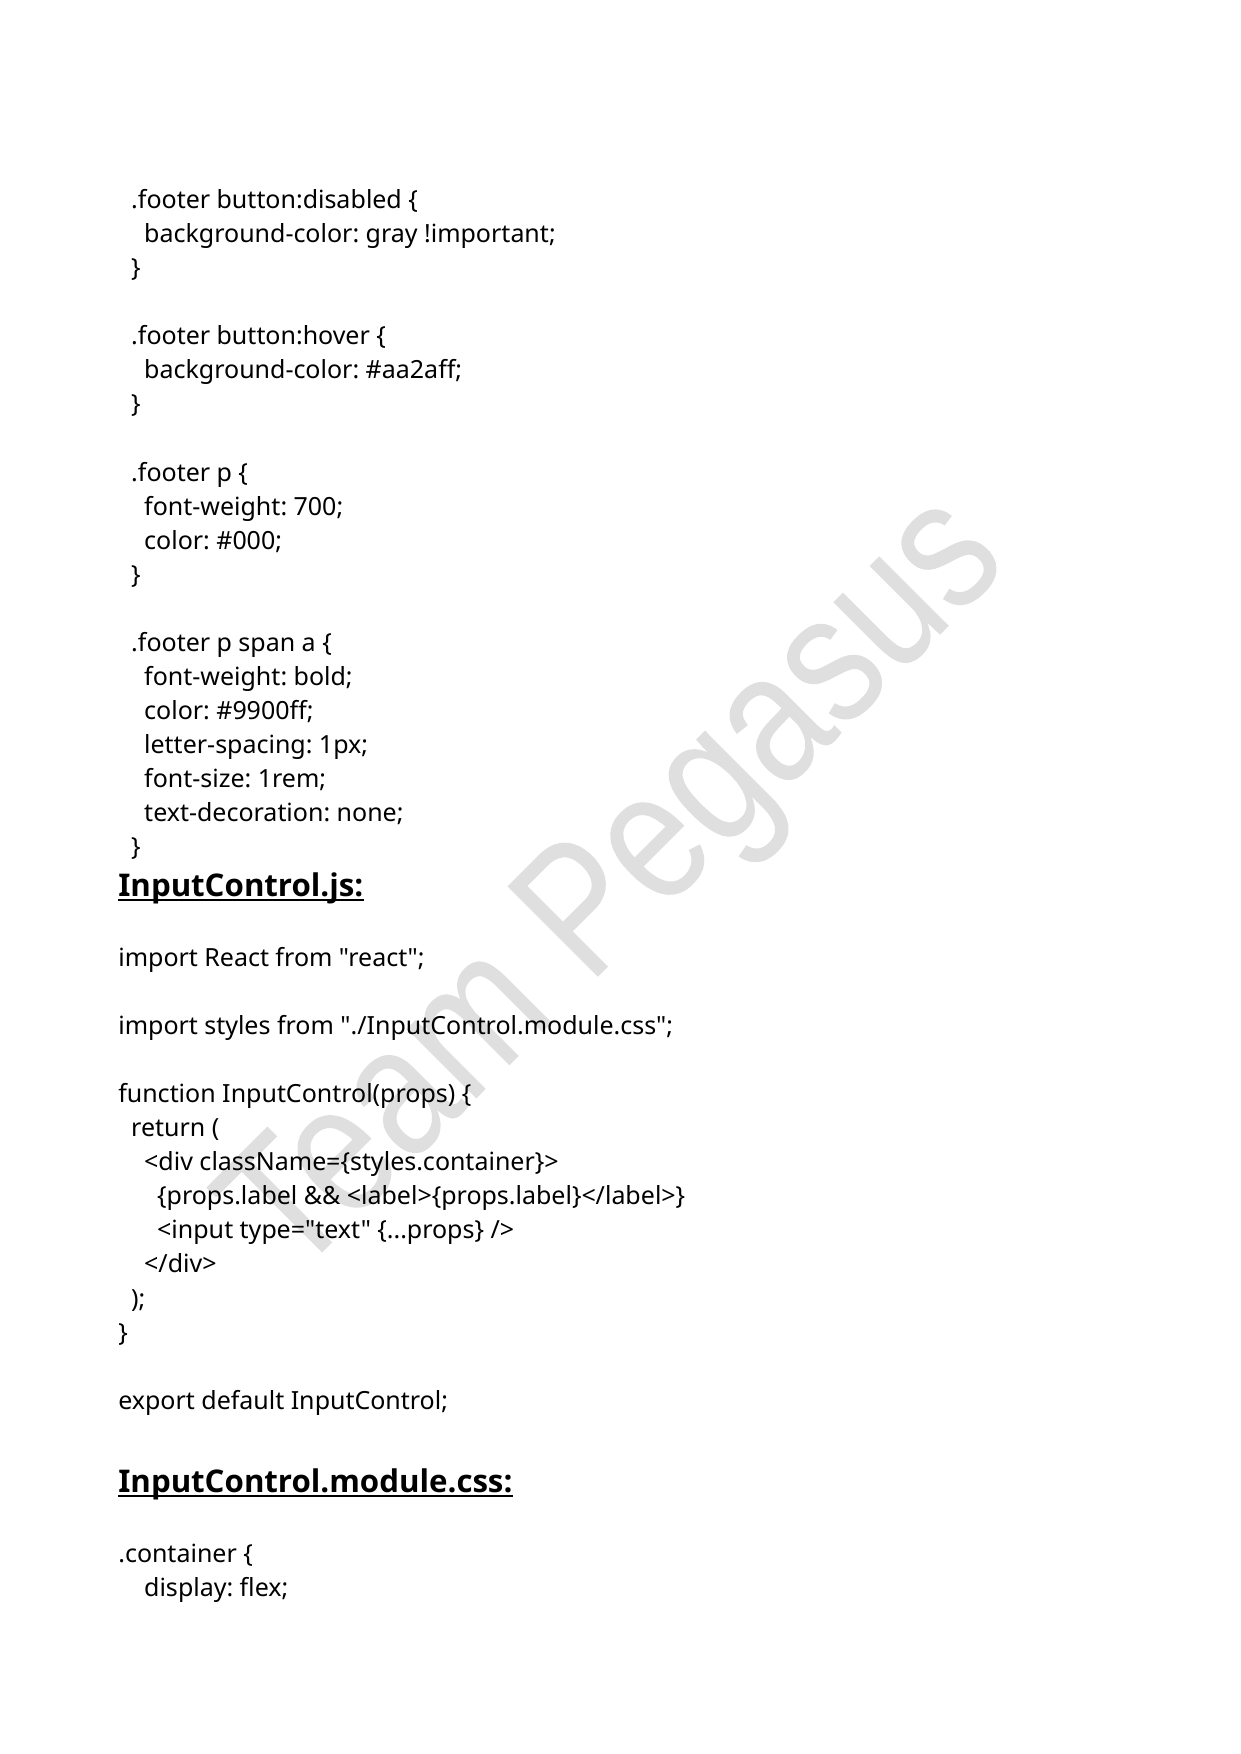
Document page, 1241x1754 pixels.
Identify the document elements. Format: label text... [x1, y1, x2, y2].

text {props.label && <label>{props.label}</label>} [269, 1178, 1122, 1212]
text return ( [118, 1110, 394, 1144]
text [397, 1110, 431, 1138]
text .footer button:disabled { [118, 182, 1122, 216]
text export default InputControl; [118, 1382, 1122, 1416]
text <div className={styles.container}> [311, 1144, 347, 1168]
text text-decoration: none; [118, 795, 707, 829]
text [915, 522, 1122, 556]
text [812, 727, 1122, 761]
text [434, 1110, 1122, 1144]
text [770, 727, 805, 761]
text [800, 624, 889, 658]
text display: flex; [118, 1570, 1122, 1604]
text <input type="text" {...props} /> [303, 1212, 1122, 1246]
text [771, 795, 1122, 829]
text import React from "react"; [118, 939, 594, 974]
text } [118, 556, 892, 590]
text {props.label && <label>{props.label}</label>} [118, 1178, 280, 1212]
text .footer p span a { [118, 624, 813, 658]
text color: #000; [118, 522, 910, 556]
text [787, 693, 1122, 727]
text .container { [118, 1536, 1122, 1570]
text } [118, 386, 1122, 420]
text [743, 696, 780, 727]
text } [118, 1314, 1122, 1348]
text [876, 624, 922, 648]
text font-size: 1rem; [118, 761, 675, 795]
text [880, 556, 983, 590]
text [988, 556, 1122, 590]
text [529, 863, 591, 906]
text font-weight: bold; [118, 658, 869, 693]
text InputControl.js: [118, 863, 529, 906]
text [599, 863, 1122, 906]
text } [118, 250, 1122, 284]
text background-color: #aa2aff; [118, 352, 1122, 386]
text <div className={styles.container}> [334, 1144, 1122, 1178]
text [683, 761, 743, 795]
text import styles from "./InputControl.module.css"; [118, 1008, 426, 1042]
text <input type="text" {...props} /> [118, 1212, 314, 1246]
text [868, 658, 1122, 693]
text font-weight: 700; [118, 488, 1122, 522]
text color: #9900ff; [118, 693, 739, 727]
text function InputControl(props) { [118, 1076, 407, 1110]
text <div className={styles.container}> [118, 1144, 248, 1178]
text [649, 829, 774, 863]
text background-color: gray !important; [118, 216, 1122, 250]
text InputControl.module.css: [118, 1459, 1122, 1502]
text function InputControl(props) { [465, 1076, 1122, 1110]
text import styles from "./InputControl.module.css"; [473, 1008, 1122, 1042]
text .footer p { [118, 454, 1122, 488]
text [694, 795, 746, 822]
text ); [118, 1280, 1122, 1314]
text [582, 939, 1122, 974]
text .footer button:hover { [118, 318, 1122, 352]
text [921, 624, 1122, 658]
text [748, 799, 774, 829]
text <div className={styles.container}> [259, 1144, 309, 1178]
text } [118, 829, 620, 863]
text [737, 761, 1122, 795]
text function InputControl(props) { [423, 1076, 465, 1103]
text </div> [118, 1246, 1122, 1280]
text import styles from "./InputControl.module.css"; [434, 1010, 485, 1042]
text letter-spacing: 1px; [118, 727, 763, 761]
text [757, 829, 1122, 863]
text [624, 829, 662, 856]
